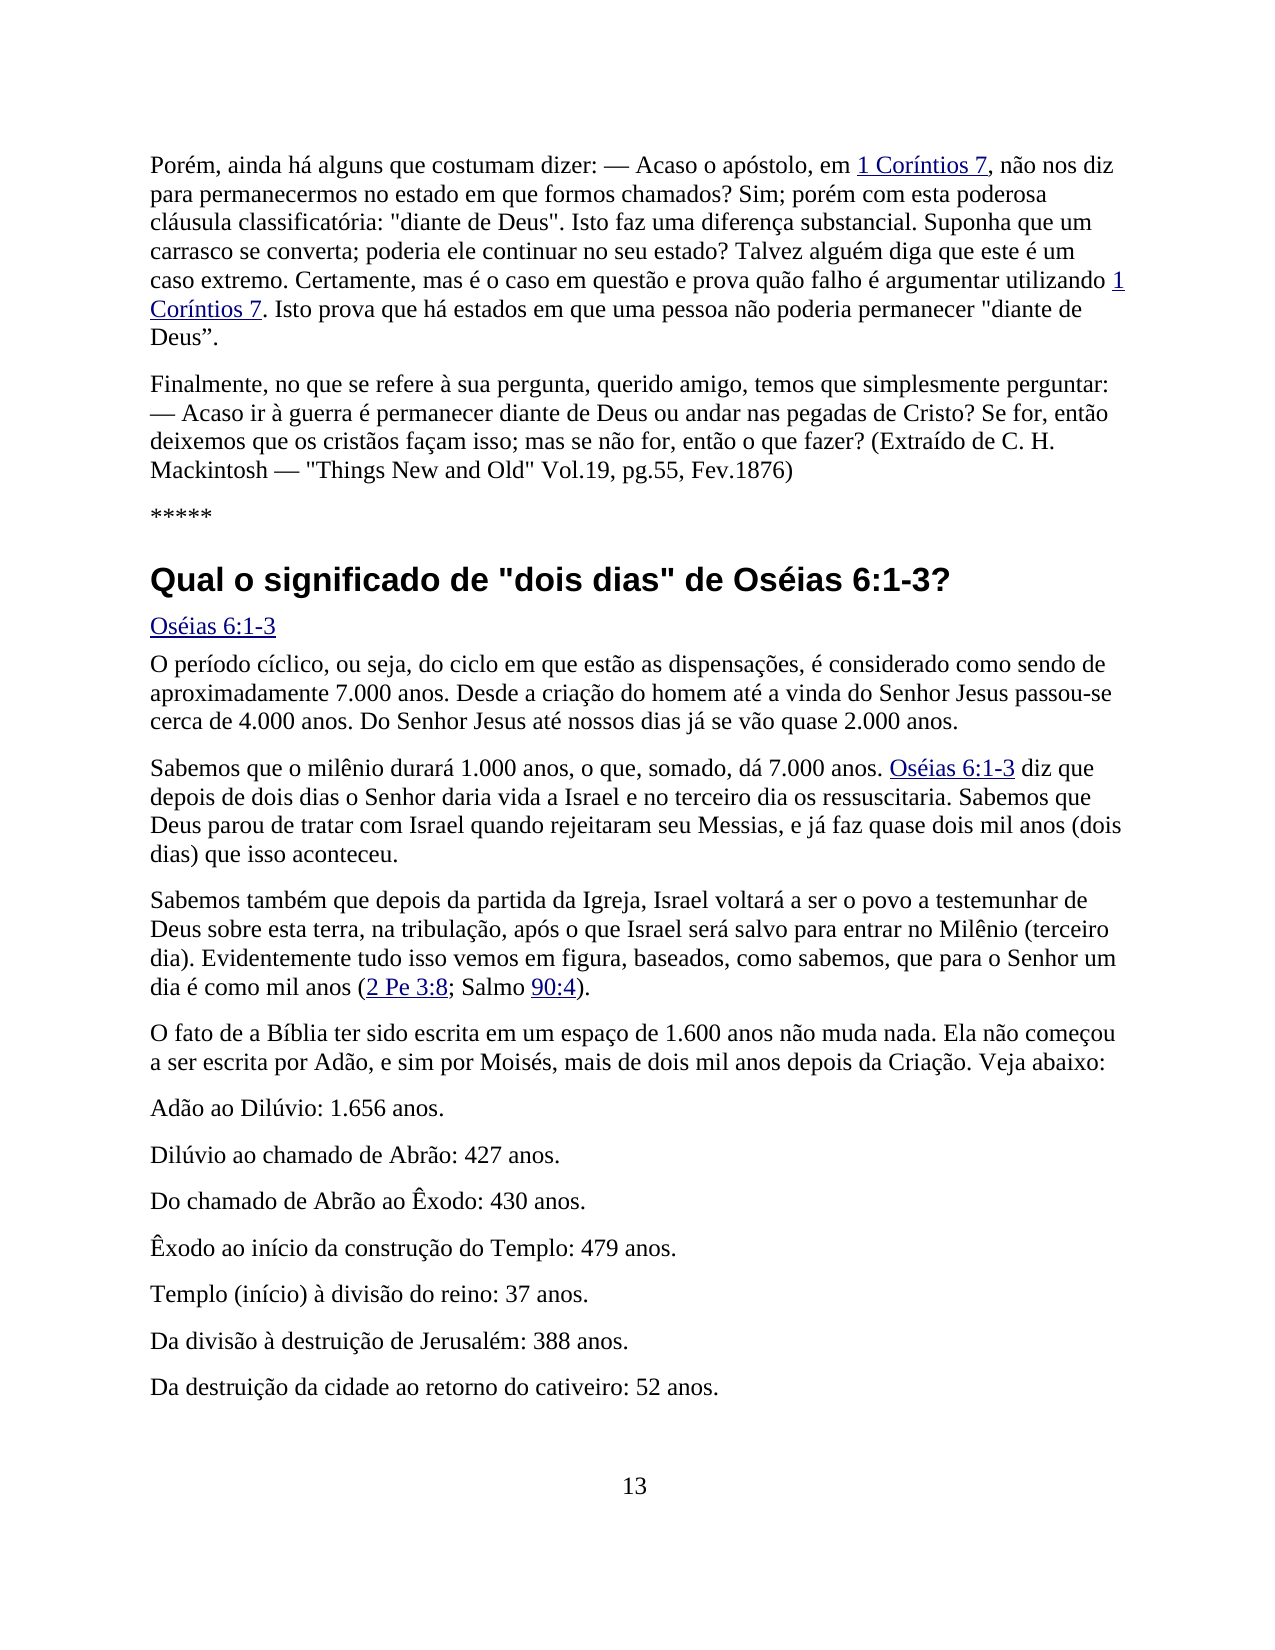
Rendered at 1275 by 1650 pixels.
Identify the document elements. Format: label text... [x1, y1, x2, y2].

text Dilúvio ao chamado de Abrão: 427 anos. [150, 1140, 1125, 1169]
text Adão ao Dilúvio: 1.656 anos. [150, 1093, 1125, 1122]
text ***** [150, 502, 1125, 530]
text Da destruição da cidade ao retorno do cativeiro: 52 anos. [150, 1372, 1125, 1401]
text Da divisão à destruição de Jerusalém: 388 anos. [150, 1326, 1125, 1354]
subtitle Qual o significado de "dois dias" de Oséias 6:1-3? [150, 560, 1125, 599]
text Templo (início) à divisão do reino: 37 anos. [150, 1279, 1125, 1308]
text O período cíclico, ou seja, do ciclo em que estão as dispensações, é considerado como sendo de aproximadamente 7.000 anos. Desde a criação do homem até a vinda do Senhor Jesus passou-se cerca de 4.000 anos. Do Senhor Jesus até nossos dias já se vão quase 2.000 anos. [150, 649, 1125, 735]
text Porém, ainda há alguns que costumam dizer: — Acaso o apóstolo, em 1 Coríntios 7, não nos diz para permanecermos no estado em que formos chamados? Sim; porém com esta poderosa cláusula classificatória: "diante de Deus". Isto faz uma diferença substancial. Suponha que um carrasco se converta; poderia ele continuar no seu estado? Talvez alguém diga que este é um caso extremo. Certamente, mas é o caso em questão e prova quão falho é argumentar utilizando 1 Coríntios 7. Isto prova que há estados em que uma pessoa não poderia permanecer "diante de Deus”. [150, 150, 1125, 351]
text O fato de a Bíblia ter sido escrita em um espaço de 1.600 anos não muda nada. Ela não começou a ser escrita por Adão, e sim por Moisés, mais de dois mil anos depois da Criação. Veja abaixo: [150, 1018, 1125, 1076]
text Do chamado de Abrão ao Êxodo: 430 anos. [150, 1186, 1125, 1215]
text Sabemos que o milênio durará 1.000 anos, o que, somado, dá 7.000 anos. Oséias 6:1-3 diz que depois de dois dias o Senhor daria vida a Israel e no terceiro dia os ressuscitaria. Sabemos que Deus parou de tratar com Israel quando rejeitaram seu Messias, e já faz quase dois mil anos (dois dias) que isso aconteceu. [150, 753, 1125, 868]
text Sabemos também que depois da partida da Igreja, Israel voltará a ser o povo a testemunhar de Deus sobre esta terra, na tribulação, após o que Israel será salvo para entrar no Milênio (terceiro dia). Evidentemente tudo isso vemos em figura, baseados, como sabemos, que para o Senhor um dia é como mil anos (2 Pe 3:8; Salmo 90:4). [150, 886, 1125, 1001]
text Finalmente, no que se refere à sua pergunta, querido amigo, temos que simplesmente perguntar: — Acaso ir à guerra é permanecer diante de Deus ou andar nas pegadas de Cristo? Se for, então deixemos que os cristãos façam isso; mas se não for, então o que fazer? (Extraído de C. H. Mackintosh — "Things New and Old" Vol.19, pg.55, Fev.1876) [150, 369, 1125, 484]
text Oséias 6:1-3 [150, 611, 1125, 640]
text Êxodo ao início da construção do Templo: 479 anos. [150, 1233, 1125, 1262]
